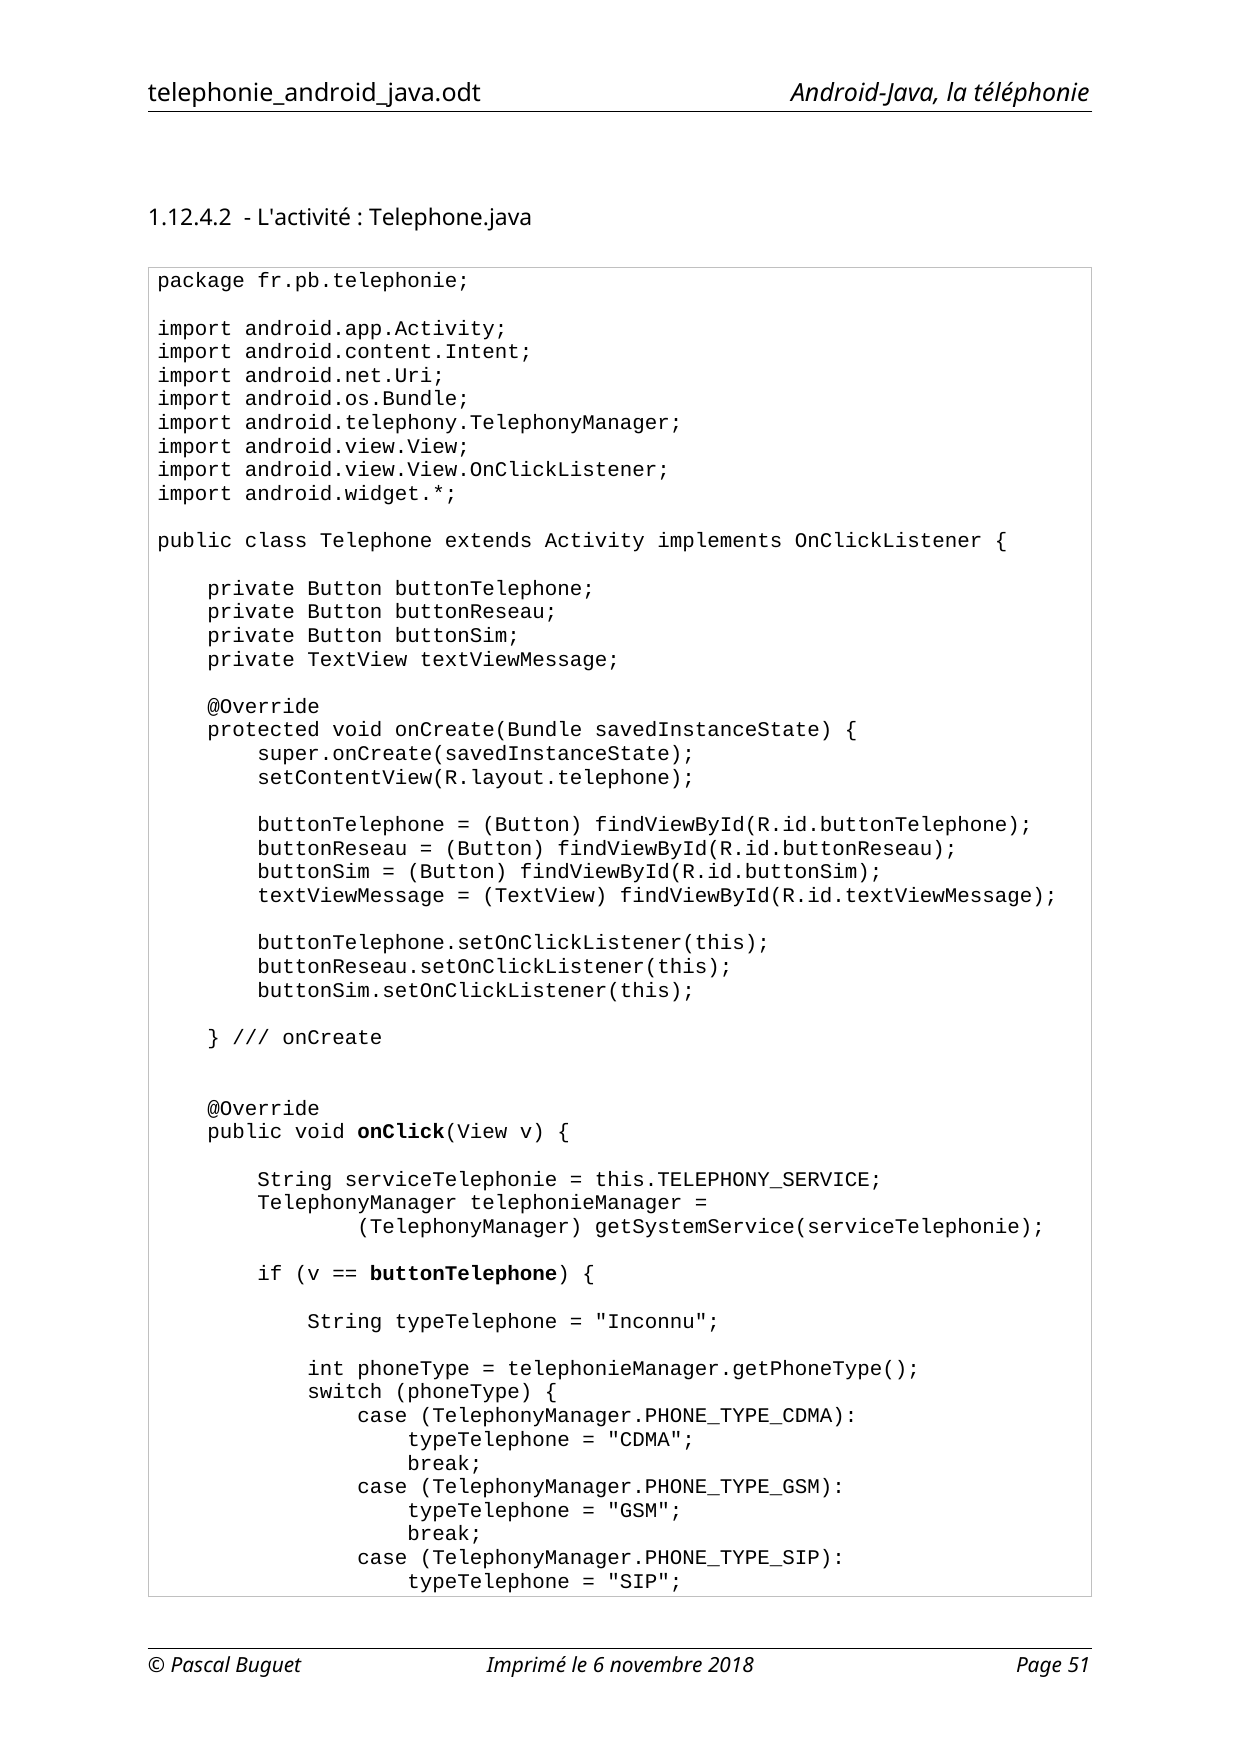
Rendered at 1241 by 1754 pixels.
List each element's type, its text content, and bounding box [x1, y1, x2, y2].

text int phoneType = telephonieManager.getPhoneType(); [149, 1355, 1091, 1378]
text (TelephonyManager) getSystemService(serviceTelephonie); [149, 1213, 1091, 1237]
text package fr.pb.telephonie; [149, 268, 1091, 291]
text import android.view.View.OnClickListener; [149, 456, 1091, 480]
text public void onClick(View v) { [149, 1118, 1091, 1142]
text public class Telephone extends Activity implements OnClickListener { [149, 527, 1091, 551]
text import android.telephony.TelephonyManager; [149, 409, 1091, 433]
text String serviceTelephonie = this.TELEPHONY_SERVICE; [149, 1166, 1091, 1189]
text typeTelephone = "CDMA"; [149, 1426, 1091, 1449]
text case (TelephonyManager.PHONE_TYPE_CDMA): [149, 1402, 1091, 1426]
text import android.app.Activity; [149, 314, 1091, 338]
text case (TelephonyManager.PHONE_TYPE_SIP): [149, 1544, 1091, 1568]
text import android.content.Intent; [149, 338, 1091, 362]
text buttonReseau.setOnClickListener(this); [149, 953, 1091, 976]
text protected void onCreate(Bundle savedInstanceState) { [149, 716, 1091, 740]
text private Button buttonTelephone; [149, 574, 1091, 598]
text import android.widget.*; [149, 480, 1091, 503]
text super.onCreate(savedInstanceState); [149, 740, 1091, 764]
text import android.os.Bundle; [149, 385, 1091, 409]
text import android.view.View; [149, 433, 1091, 456]
text buttonReseau = (Button) findViewById(R.id.buttonReseau); [149, 834, 1091, 858]
text private TextView textViewMessage; [149, 645, 1091, 669]
subtitle - L'activité : Telephone.java [148, 201, 1092, 232]
text private Button buttonReseau; [149, 598, 1091, 622]
text buttonSim = (Button) findViewById(R.id.buttonSim); [149, 858, 1091, 882]
text switch (phoneType) { [149, 1378, 1091, 1402]
text textViewMessage = (TextView) findViewById(R.id.textViewMessage); [149, 882, 1091, 906]
text @Override [149, 1095, 1091, 1118]
text @Override [149, 693, 1091, 716]
text setContentView(R.layout.telephone); [149, 764, 1091, 787]
text String typeTelephone = "Inconnu"; [149, 1307, 1091, 1331]
text buttonTelephone = (Button) findViewById(R.id.buttonTelephone); [149, 811, 1091, 834]
text buttonTelephone.setOnClickListener(this); [149, 929, 1091, 953]
text buttonSim.setOnClickListener(this); [149, 976, 1091, 1000]
text if (v == buttonTelephone) { [149, 1260, 1091, 1284]
text TelephonyManager telephonieManager = [149, 1189, 1091, 1213]
text import android.net.Uri; [149, 362, 1091, 385]
text typeTelephone = "GSM"; [149, 1497, 1091, 1520]
text private Button buttonSim; [149, 622, 1091, 645]
text break; [149, 1449, 1091, 1473]
text } /// onCreate [149, 1024, 1091, 1047]
text break; [149, 1520, 1091, 1544]
text case (TelephonyManager.PHONE_TYPE_GSM): [149, 1473, 1091, 1497]
text typeTelephone = "SIP"; [149, 1568, 1091, 1596]
